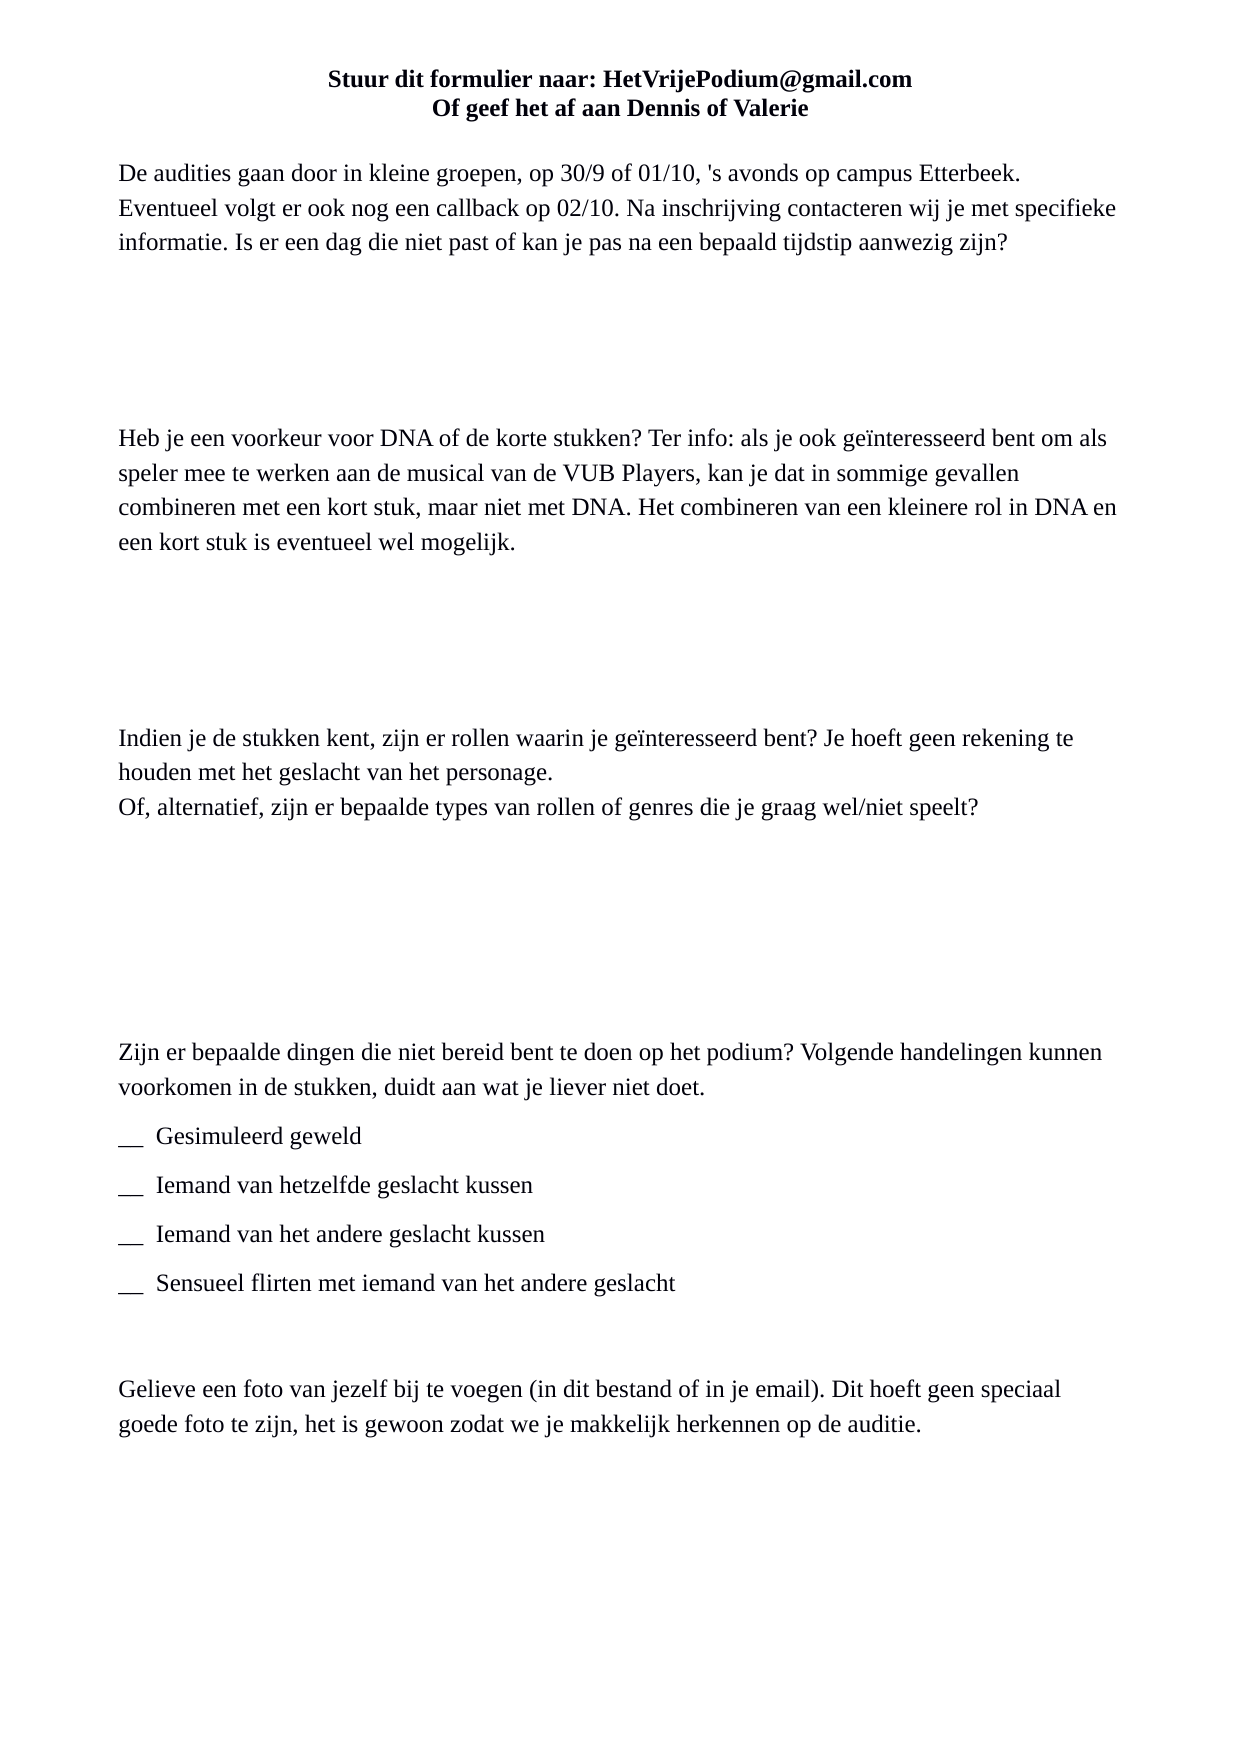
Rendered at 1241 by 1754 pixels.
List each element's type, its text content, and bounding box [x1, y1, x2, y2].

text __ Gesimuleerd geweld [118, 1121, 1122, 1149]
text Heb je een voorkeur voor DNA of de korte stukken? Ter info: als je ook geïnteresseerd bent om als speler mee te werken aan de musical van de VUB Players, kan je dat in sommige gevallen combineren met een kort stuk, maar niet met DNA. Het combineren van een kleinere rol in DNA en een kort stuk is eventueel wel mogelijk. [118, 423, 1122, 556]
text Gelieve een foto van jezelf bij te voegen (in dit bestand of in je email). Dit hoeft geen speciaal goede foto te zijn, het is gewoon zodat we je makkelijk herkennen op de auditie. [118, 1374, 1122, 1438]
text __ Iemand van het andere geslacht kussen [118, 1219, 1122, 1248]
text De audities gaan door in kleine groepen, op 30/9 of 01/10, 's avonds op campus Etterbeek. Eventueel volgt er ook nog een callback op 02/10. Na inschrijving contacteren wij je met specifieke informatie. Is er een dag die niet past of kan je pas na een bepaald tijdstip aanwezig zijn? [118, 158, 1122, 256]
text __ Iemand van hetzelfde geslacht kussen [118, 1170, 1122, 1199]
text Zijn er bepaalde dingen die niet bereid bent te doen op het podium? Volgende handelingen kunnen voorkomen in de stukken, duidt aan wat je liever niet doet. [118, 1037, 1122, 1101]
text Indien je de stukken kent, zijn er rollen waarin je geïnteresseerd bent? Je hoeft geen rekening te houden met het geslacht van het personage. Of, alternatief, zijn er bepaalde types van rollen of genres die je graag wel/niet speelt? [118, 723, 1122, 821]
text __ Sensueel flirten met iemand van het andere geslacht [118, 1268, 1122, 1297]
